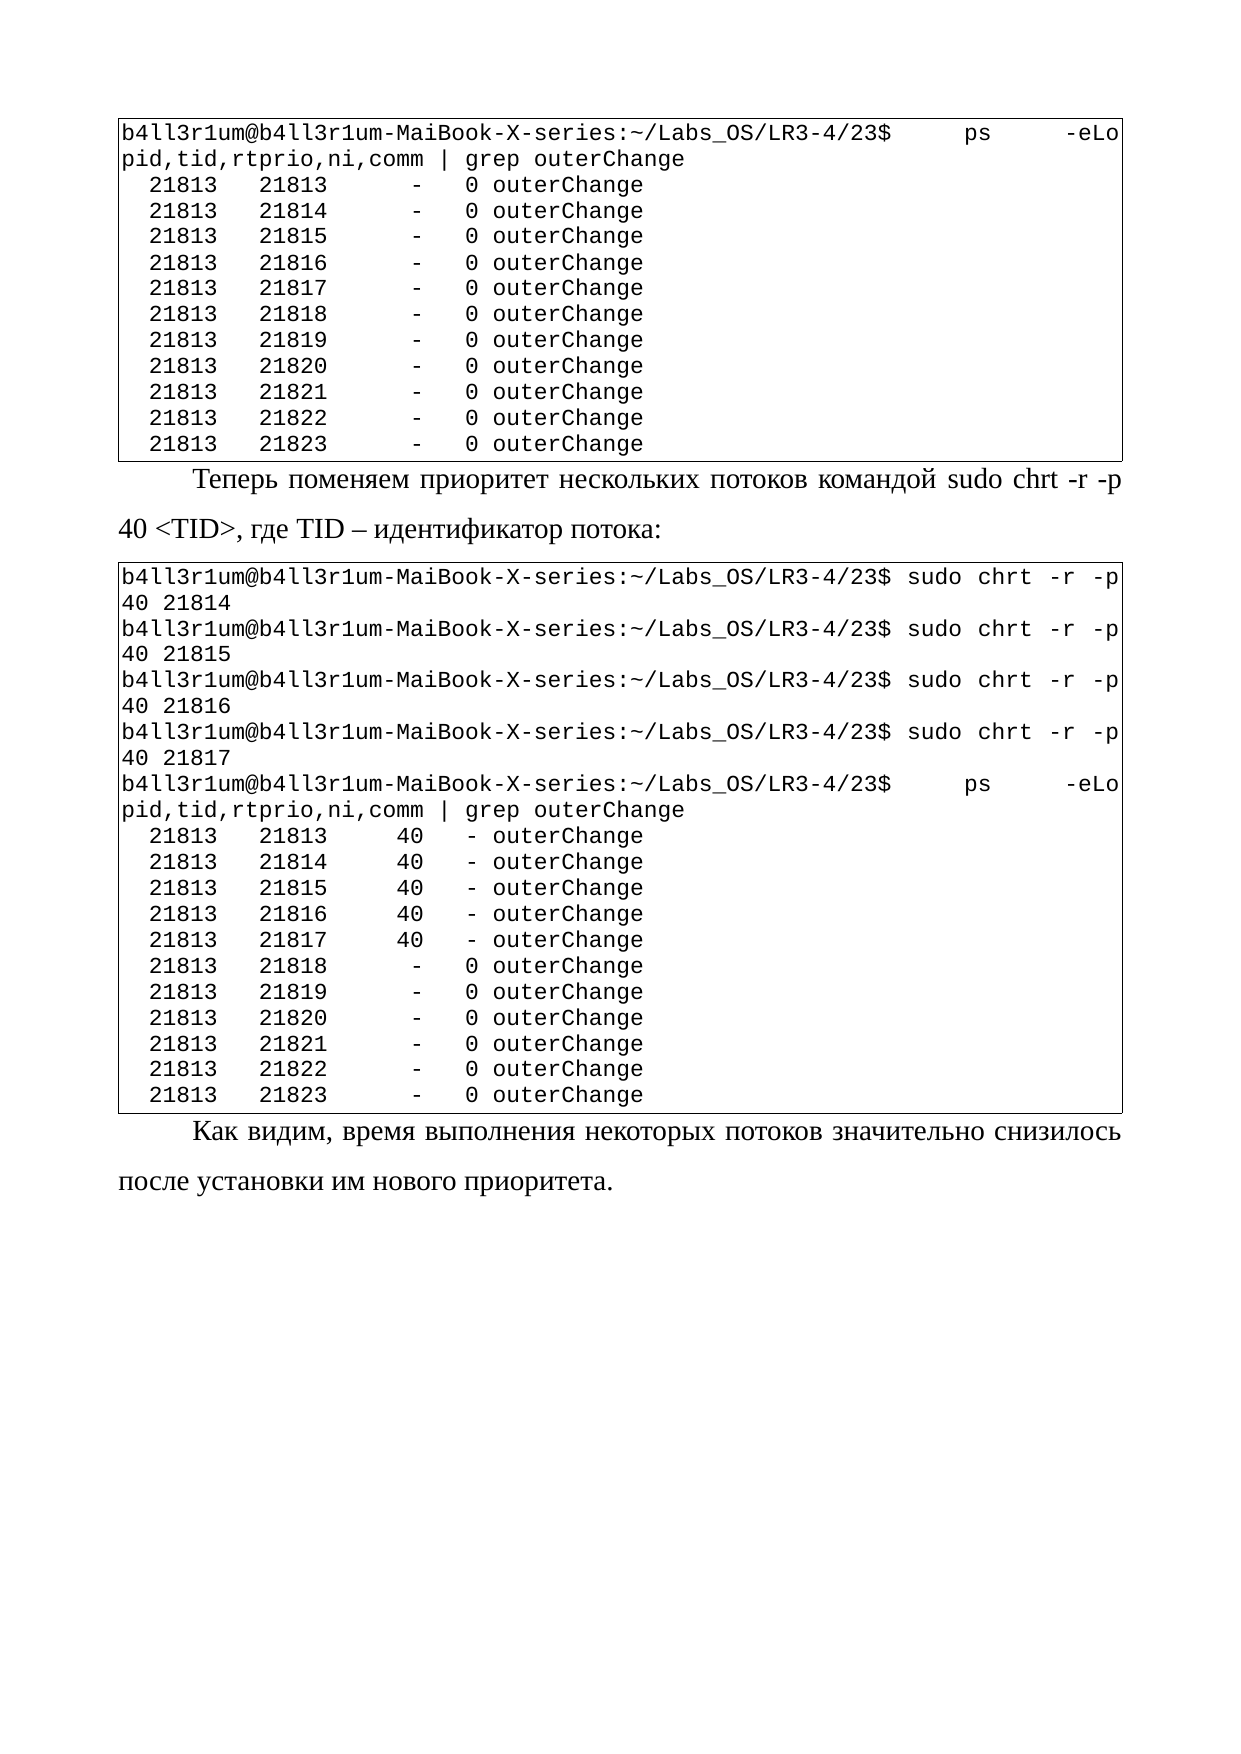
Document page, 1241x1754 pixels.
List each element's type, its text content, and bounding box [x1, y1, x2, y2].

text b4ll3r1um@b4ll3r1um-MaiBook-X-series:~/Labs_OS/LR3-4/23$ ps -eLo pid,tid,rtprio,ni,comm | grep outerChange [119, 769, 1122, 821]
text 21813 21818 - 0 outerChange [119, 951, 1122, 977]
text 21813 21820 - 0 outerChange [119, 1003, 1122, 1029]
text 21813 21814 40 - outerChange [119, 847, 1122, 873]
text b4ll3r1um@b4ll3r1um-MaiBook-X-series:~/Labs_OS/LR3-4/23$ sudo chrt -r -p 40 21814 [119, 563, 1122, 614]
text 21813 21816 - 0 outerChange [119, 248, 1122, 274]
text 21813 21821 - 0 outerChange [119, 1029, 1122, 1055]
text 21813 21815 40 - outerChange [119, 873, 1122, 899]
text 21813 21815 - 0 outerChange [119, 222, 1122, 248]
text 21813 21820 - 0 outerChange [119, 352, 1122, 377]
text 21813 21823 - 0 outerChange [119, 429, 1122, 461]
text 21813 21821 - 0 outerChange [119, 377, 1122, 403]
text 21813 21823 - 0 outerChange [119, 1081, 1122, 1113]
text 21813 21814 - 0 outerChange [119, 196, 1122, 222]
text 21813 21819 - 0 outerChange [119, 326, 1122, 352]
text b4ll3r1um@b4ll3r1um-MaiBook-X-series:~/Labs_OS/LR3-4/23$ sudo chrt -r -p 40 21816 [119, 666, 1122, 718]
text Теперь поменяем приоритет нескольких потоков командой sudo chrt -r -p 40 <TID>, где TID – идентификатор потока: [118, 462, 1122, 545]
text 21813 21817 40 - outerChange [119, 925, 1122, 951]
text b4ll3r1um@b4ll3r1um-MaiBook-X-series:~/Labs_OS/LR3-4/23$ sudo chrt -r -p 40 21817 [119, 718, 1122, 769]
text Как видим, время выполнения некоторых потоков значительно снизилось после установки им нового приоритета. [118, 1114, 1122, 1197]
text b4ll3r1um@b4ll3r1um-MaiBook-X-series:~/Labs_OS/LR3-4/23$ ps -eLo pid,tid,rtprio,ni,comm | grep outerChange [119, 119, 1122, 170]
text 21813 21818 - 0 outerChange [119, 300, 1122, 326]
text b4ll3r1um@b4ll3r1um-MaiBook-X-series:~/Labs_OS/LR3-4/23$ sudo chrt -r -p 40 21815 [119, 614, 1122, 666]
text 21813 21813 - 0 outerChange [119, 170, 1122, 196]
text 21813 21817 - 0 outerChange [119, 274, 1122, 300]
text 21813 21816 40 - outerChange [119, 899, 1122, 925]
text 21813 21822 - 0 outerChange [119, 403, 1122, 429]
text 21813 21813 40 - outerChange [119, 821, 1122, 847]
text 21813 21819 - 0 outerChange [119, 977, 1122, 1003]
text 21813 21822 - 0 outerChange [119, 1055, 1122, 1081]
